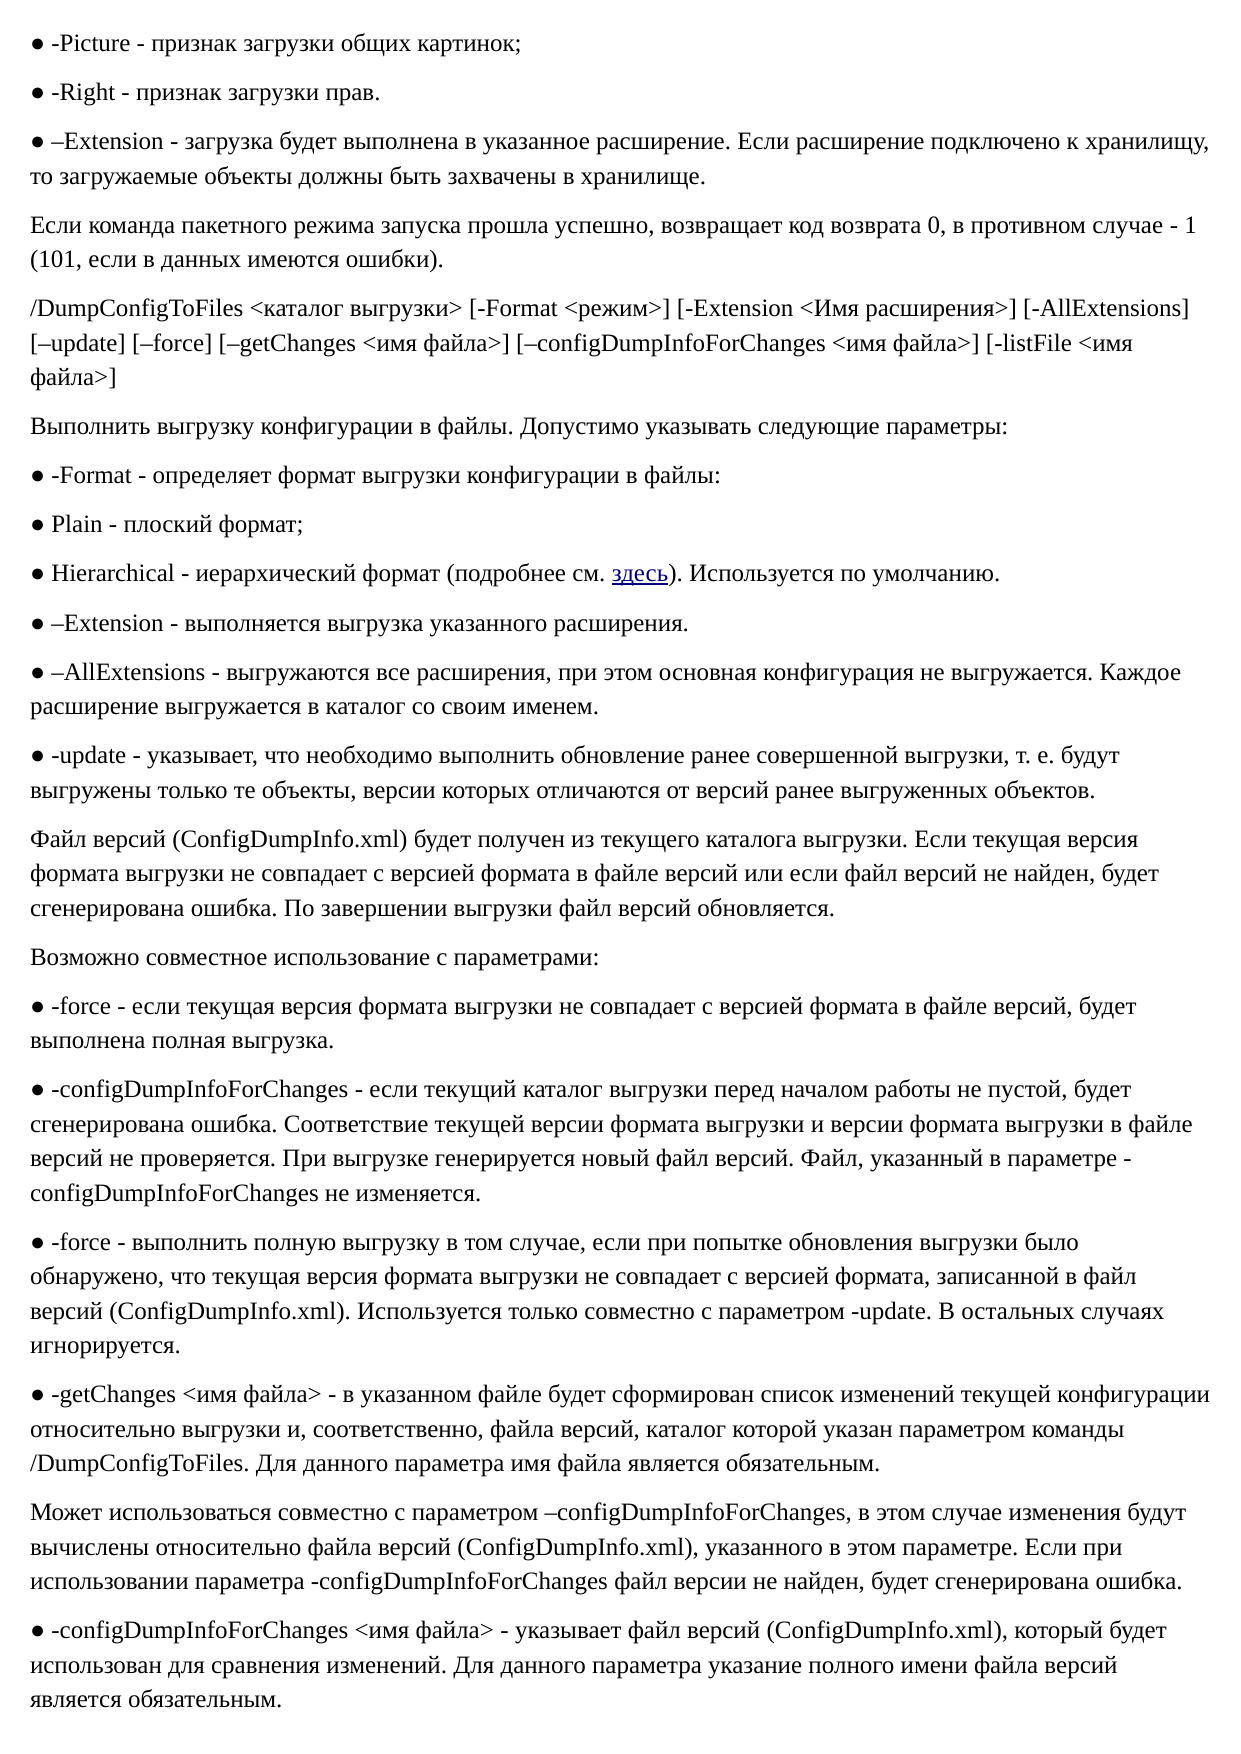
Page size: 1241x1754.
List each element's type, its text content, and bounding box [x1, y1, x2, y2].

text ● -Right ‑ признак загрузки прав. [30, 77, 1211, 106]
text ● -force ‑ выполнить полную выгрузку в том случае, если при попытке обновления выгрузки было обнаружено, что текущая версия формата выгрузки не совпадает с версией формата, записанной в файл версий (ConfigDumpInfo.xml). Используется только совместно с параметром -update. В остальных случаях игнорируется. [30, 1227, 1211, 1359]
text ● –AllExtensions ‑ выгружаются все расширения, при этом основная конфигурация не выгружается. Каждое расширение выгружается в каталог со своим именем. [30, 657, 1211, 720]
text Выполнить выгрузку конфигурации в файлы. Допустимо указывать следующие параметры: [30, 411, 1211, 440]
text ● –Extension ‑ выполняется выгрузка указанного расширения. [30, 608, 1211, 636]
text /DumpConfigToFiles <каталог выгрузки> [-Format <режим>] [-Extension <Имя расширения>] [-AllExtensions] [–update] [–force] [–getChanges <имя файла>] [–configDumpInfoForChanges <имя файла>] [-listFile <имя файла>] [30, 293, 1211, 391]
text ● Hierarchical ‑ иерархический формат (подробнее см. здесь). Используется по умолчанию. [30, 558, 1211, 587]
text ● –Extension ‑ загрузка будет выполнена в указанное расширение. Если расширение подключено к хранилищу, то загружаемые объекты должны быть захвачены в хранилище. [30, 126, 1211, 189]
text ● Plain ‑ плоский формат; [30, 509, 1211, 538]
text ● -configDumpInfoForChanges <имя файла> ‑ указывает файл версий (ConfigDumpInfo.xml), который будет использован для сравнения изменений. Для данного параметра указание полного имени файла версий является обязательным. [30, 1615, 1211, 1713]
text Файл версий (ConfigDumpInfo.xml) будет получен из текущего каталога выгрузки. Если текущая версия формата выгрузки не совпадает с версией формата в файле версий или если файл версий не найден, будет сгенерирована ошибка. По завершении выгрузки файл версий обновляется. [30, 824, 1211, 921]
text ● -configDumpInfoForChanges ‑ если текущий каталог выгрузки перед началом работы не пустой, будет сгенерирована ошибка. Соответствие текущей версии формата выгрузки и версии формата выгрузки в файле версий не проверяется. При выгрузке генерируется новый файл версий. Файл, указанный в параметре -configDumpInfoForChanges не изменяется. [30, 1074, 1211, 1207]
text Если команда пакетного режима запуска прошла успешно, возвращает код возврата 0, в противном случае ‑ 1 (101, если в данных имеются ошибки). [30, 210, 1211, 273]
text Может использоваться совместно с параметром –configDumpInfoForChanges, в этом случае изменения будут вычислены относительно файла версий (ConfigDumpInfo.xml), указанного в этом параметре. Если при использовании параметра -configDumpInfoForChanges файл версии не найден, будет сгенерирована ошибка. [30, 1497, 1211, 1595]
text ● -getChanges <имя файла> ‑ в указанном файле будет сформирован список изменений текущей конфигурации относительно выгрузки и, соответственно, файла версий, каталог которой указан параметром команды /DumpConfigToFiles. Для данного параметра имя файла является обязательным. [30, 1379, 1211, 1477]
text ● -force ‑ если текущая версия формата выгрузки не совпадает с версией формата в файле версий, будет выполнена полная выгрузка. [30, 991, 1211, 1054]
text Возможно совместное использование с параметрами: [30, 942, 1211, 971]
text ● -update ‑ указывает, что необходимо выполнить обновление ранее совершенной выгрузки, т. е. будут выгружены только те объекты, версии которых отличаются от версий ранее выгруженных объектов. [30, 740, 1211, 803]
text ● -Format ‑ определяет формат выгрузки конфигурации в файлы: [30, 460, 1211, 489]
text ● -Picture ‑ признак загрузки общих картинок; [30, 28, 1211, 57]
